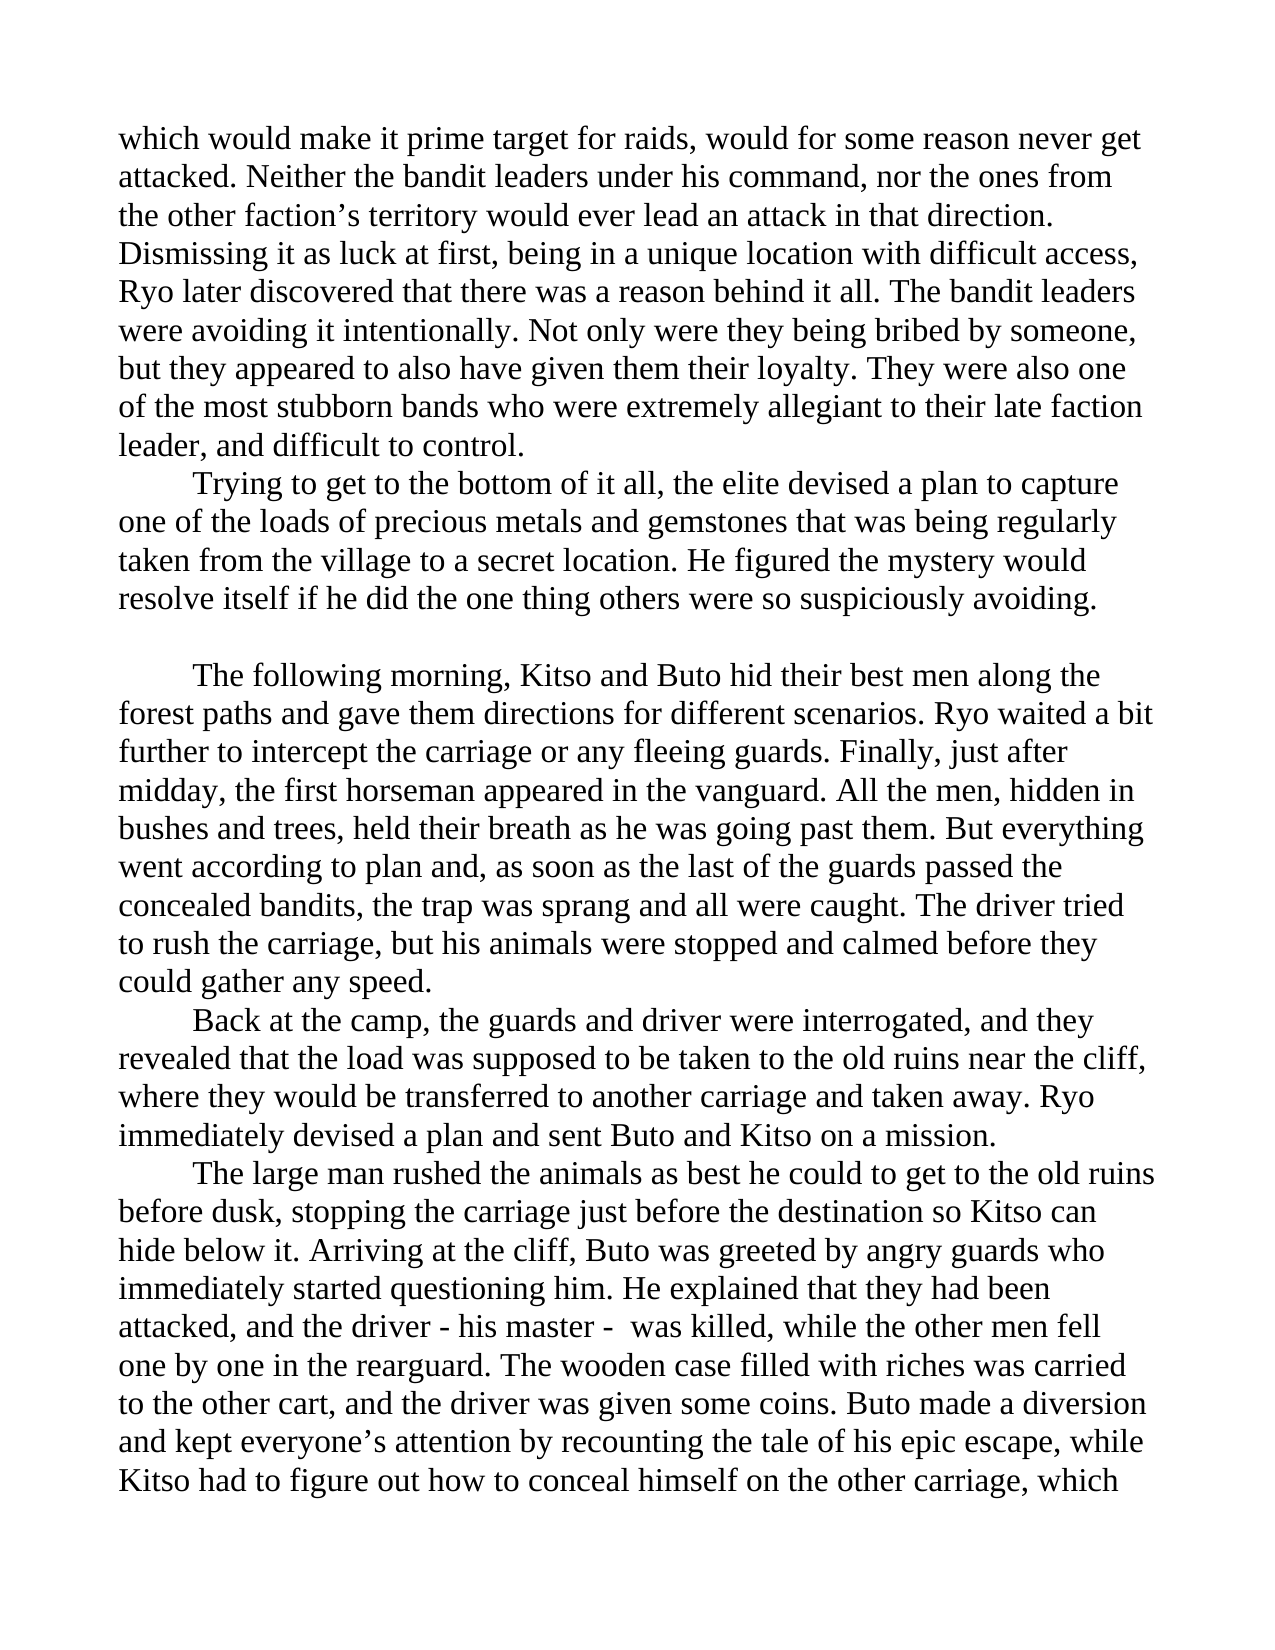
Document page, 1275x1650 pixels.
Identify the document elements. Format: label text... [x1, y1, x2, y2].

text Trying to get to the bottom of it all, the elite devised a plan to capture one of the loads of precious metals and gemstones that was being regularly taken from the village to a secret location. He figured the mystery would resolve itself if he did the one thing others were so suspiciously avoiding. [118, 463, 1157, 616]
text The following morning, Kitso and Buto hid their best men along the forest paths and gave them directions for different scenarios. Ryo waited a bit further to intercept the carriage or any fleeing guards. Finally, just after midday, the first horseman appeared in the vanguard. All the men, hidden in bushes and trees, held their breath as he was going past them. But everything went according to plan and, as soon as the last of the guards passed the concealed bandits, the trap was sprang and all were caught. The driver tried to rush the carriage, but his animals were stopped and calmed before they could gather any speed. [118, 655, 1157, 1000]
text which would make it prime target for raids, would for some reason never get attacked. Neither the bandit leaders under his command, nor the ones from the other faction’s territory would ever lead an attack in that direction. Dismissing it as luck at first, being in a unique location with difficult access, Ryo later discovered that there was a reason behind it all. The bandit leaders were avoiding it intentionally. Not only were they being bribed by someone, but they appeared to also have given them their loyalty. They were also one of the most stubborn bands who were extremely allegiant to their late faction leader, and difficult to control. [118, 118, 1157, 463]
text The large man rushed the animals as best he could to get to the old ruins before dusk, stopping the carriage just before the destination so Kitso can hide below it. Arriving at the cliff, Buto was greeted by angry guards who immediately started questioning him. He explained that they had been attacked, and the driver - his master - was killed, while the other men fell one by one in the rearguard. The wooden case filled with riches was carried to the other cart, and the driver was given some coins. Buto made a diversion and kept everyone’s attention by recounting the tale of his epic escape, while Kitso had to figure out how to conceal himself on the other carriage, which [118, 1153, 1157, 1498]
text Back at the camp, the guards and driver were interrogated, and they revealed that the load was supposed to be taken to the old ruins near the cliff, where they would be transferred to another carriage and taken away. Ryo immediately devised a plan and sent Buto and Kitso on a mission. [118, 1000, 1157, 1153]
